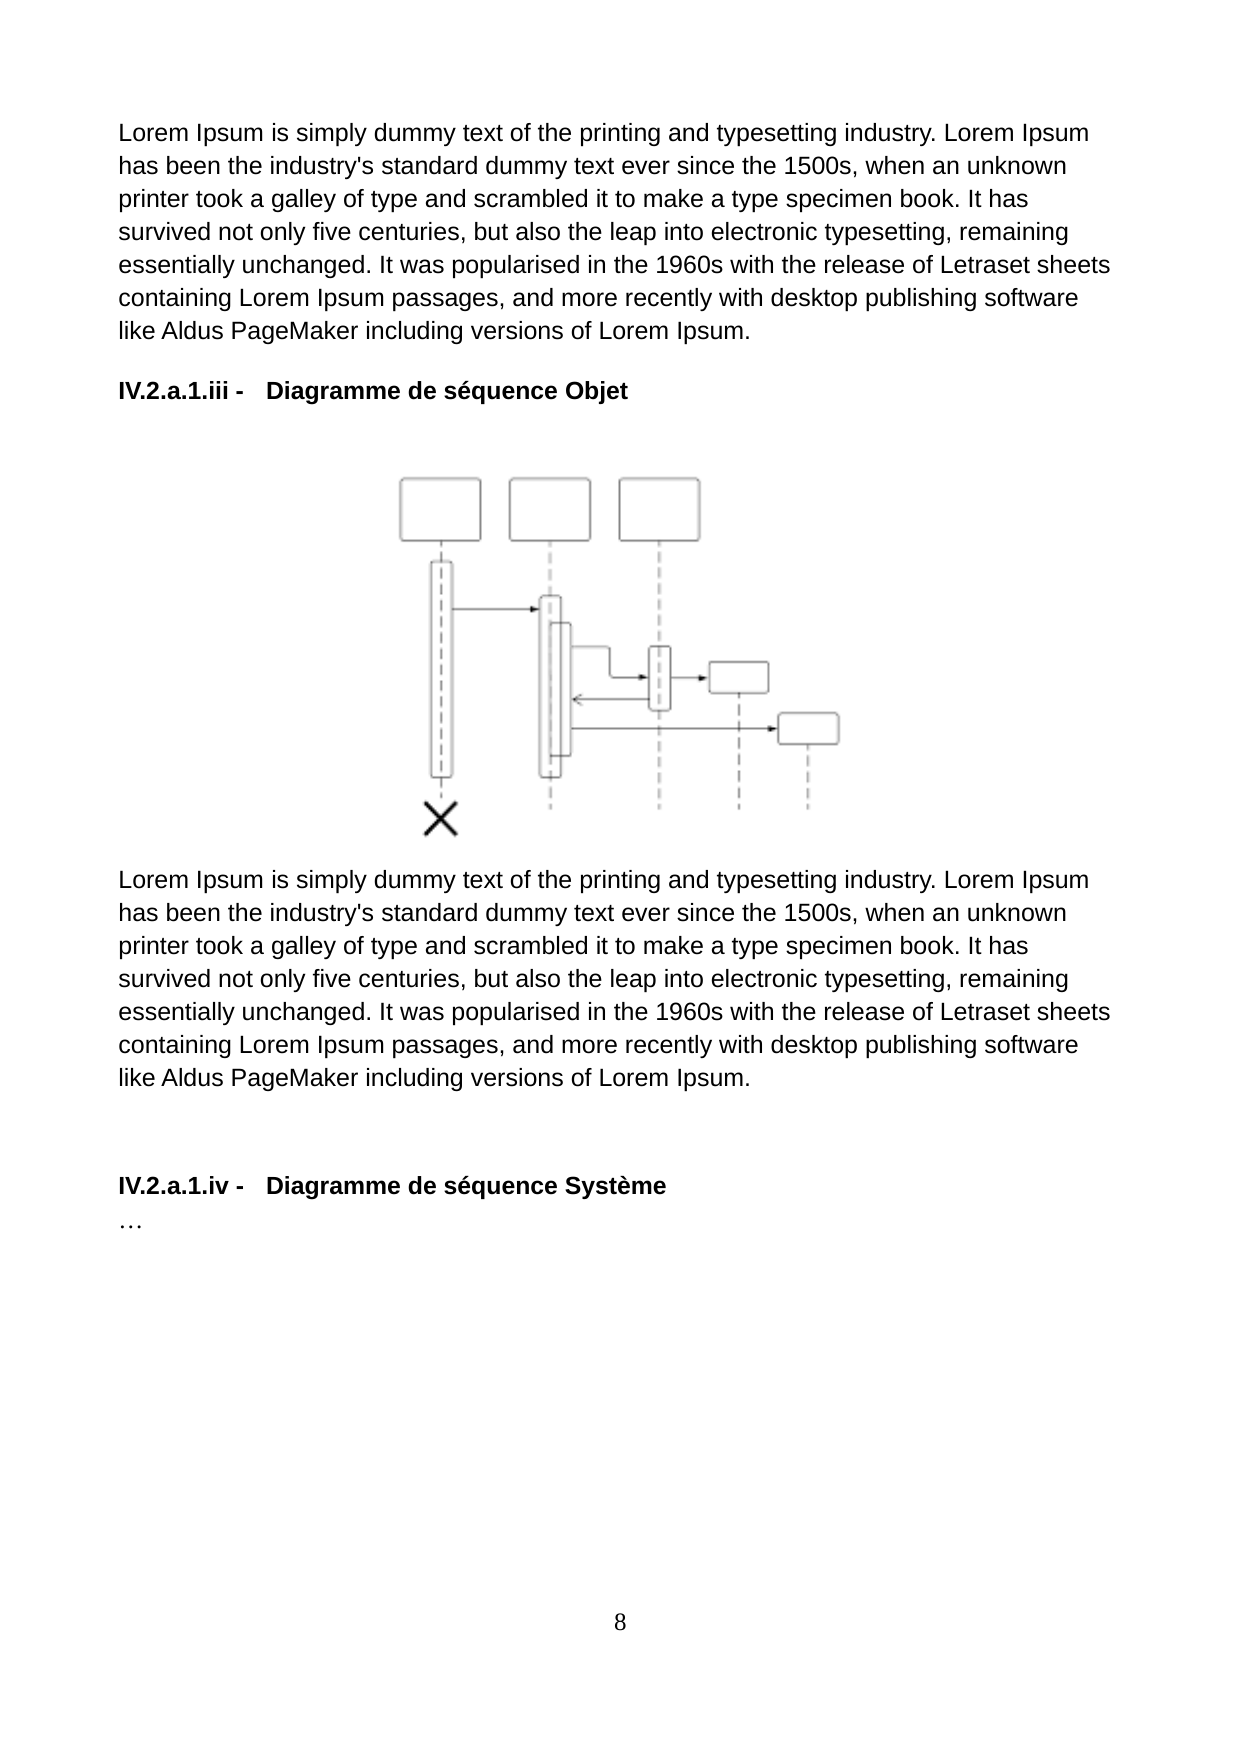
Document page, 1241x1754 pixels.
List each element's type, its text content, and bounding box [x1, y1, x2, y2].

text Lorem Ipsum is simply dummy text of the printing and typesetting industry. Lorem Ipsum has been the industry's standard dummy text ever since the 1500s, when an unknown printer took a galley of type and scrambled it to make a type specimen book. It has survived not only five centuries, but also the leap into electronic typesetting, remaining essentially unchanged. It was popularised in the 1960s with the release of Letraset sheets containing Lorem Ipsum passages, and more recently with desktop publishing software like Aldus PageMaker including versions of Lorem Ipsum. [118, 118, 1122, 345]
subtitle Diagramme de séquence Objet [118, 376, 1122, 405]
text Lorem Ipsum is simply dummy text of the printing and typesetting industry. Lorem Ipsum has been the industry's standard dummy text ever since the 1500s, when an unknown printer took a galley of type and scrambled it to make a type specimen book. It has survived not only five centuries, but also the leap into electronic typesetting, remaining essentially unchanged. It was popularised in the 1960s with the release of Letraset sheets containing Lorem Ipsum passages, and more recently with desktop publishing software like Aldus PageMaker including versions of Lorem Ipsum. [118, 458, 1122, 1092]
text … [118, 1206, 1122, 1234]
picture [380, 458, 860, 861]
subtitle Diagramme de séquence Système [118, 1171, 1122, 1199]
